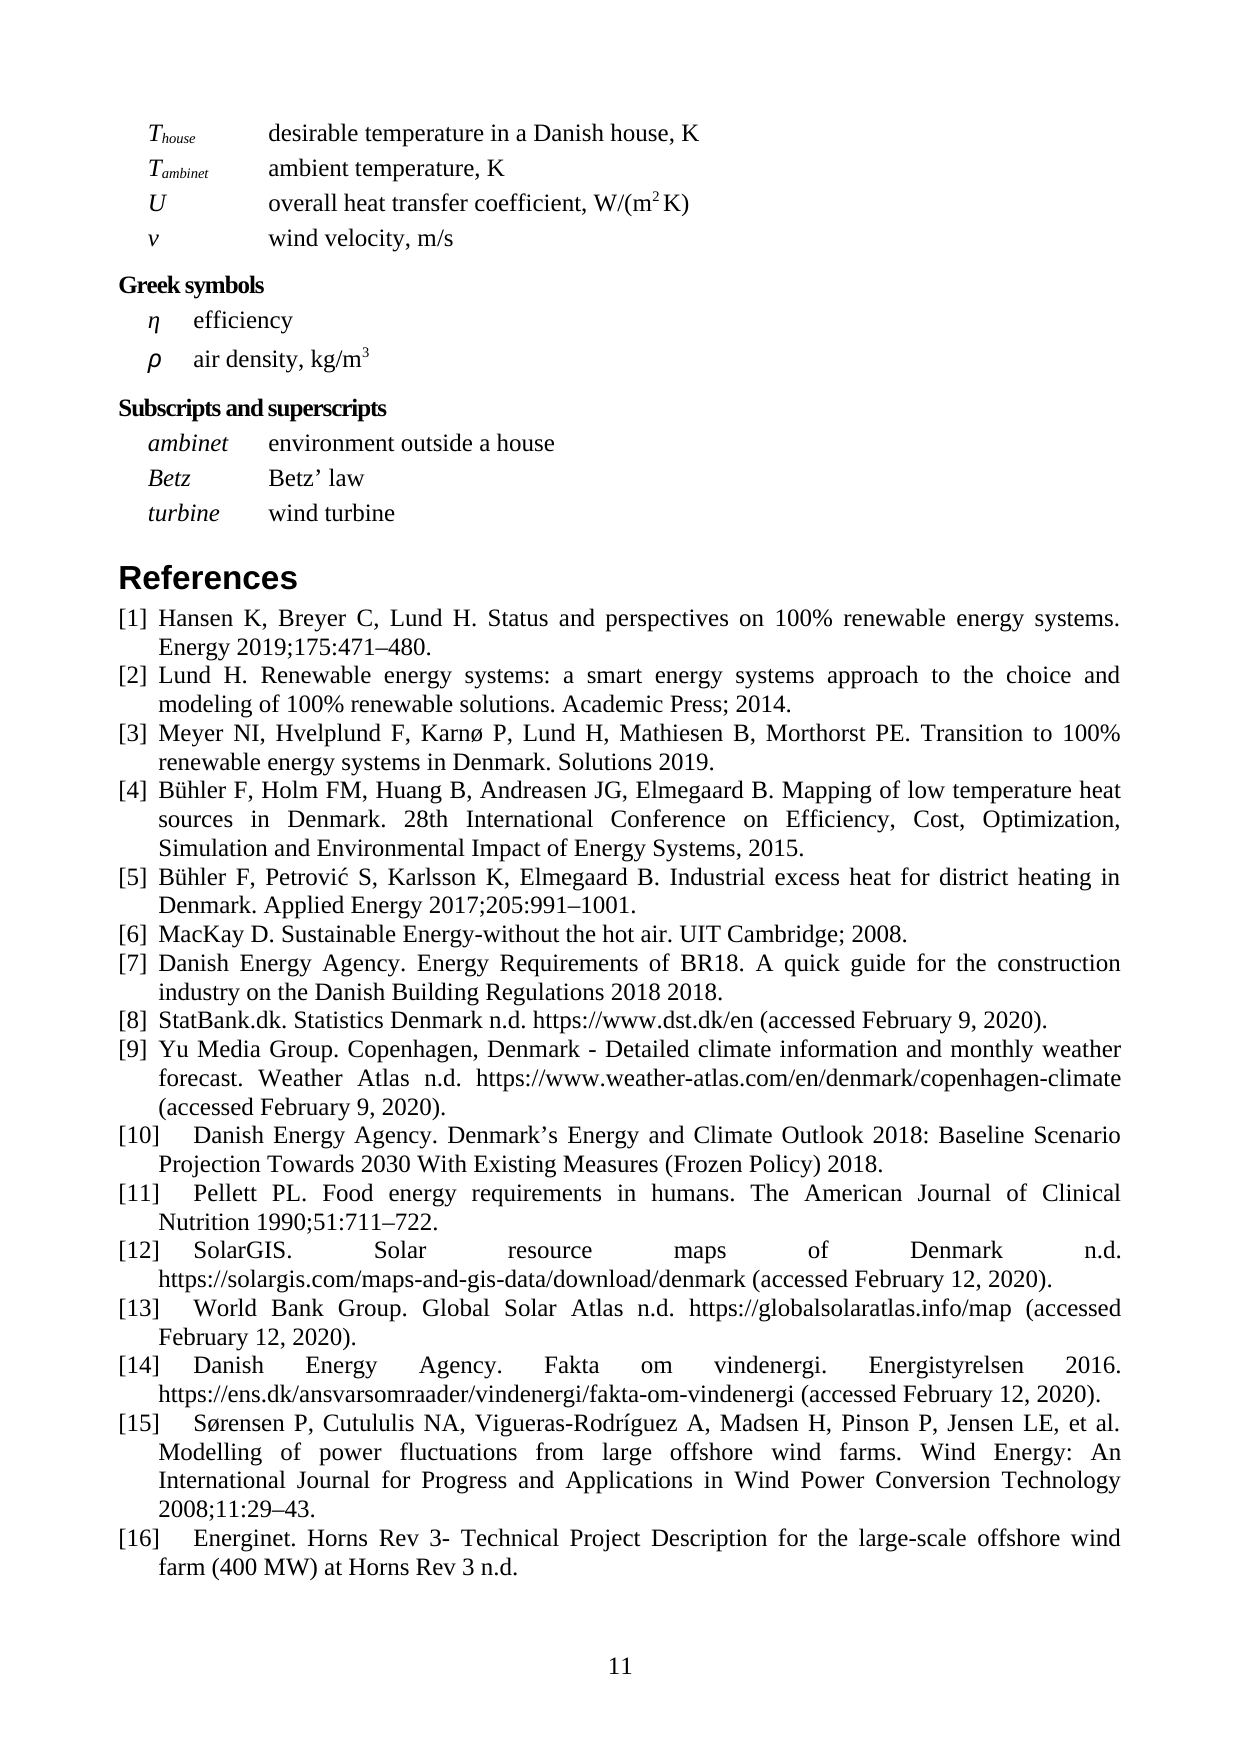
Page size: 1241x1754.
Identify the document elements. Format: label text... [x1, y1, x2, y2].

text [1] Hansen K, Breyer C, Lund H. Status and perspectives on 100% renewable energy systems. Energy 2019;175:471–480. [118, 603, 1122, 661]
list ambinet environment outside a house [118, 428, 1122, 457]
text [8] StatBank.dk. Statistics Denmark n.d. https://www.dst.dk/en (accessed February 9, 2020). [118, 1006, 1122, 1034]
text [12] SolarGIS. Solar resource maps of Denmark n.d. https://solargis.com/maps-and-gis-data/download/denmark (accessed February 12, 2020). [118, 1236, 1122, 1293]
list Thouse desirable temperature in a Danish house, K [118, 118, 1122, 147]
text [3] Meyer NI, Hvelplund F, Karnø P, Lund H, Mathiesen B, Morthorst PE. Transition to 100% renewable energy systems in Denmark. Solutions 2019. [118, 718, 1122, 776]
list ρ air density, kg/m3 [118, 341, 1122, 375]
subtitle Greek symbols [118, 271, 1122, 299]
text [2] Lund H. Renewable energy systems: a smart energy systems approach to the choice and modeling of 100% renewable solutions. Academic Press; 2014. [118, 661, 1122, 718]
list Betz Betz’ law [118, 463, 1122, 492]
list U overall heat transfer coefficient, W/(m2 K) [118, 188, 1122, 217]
text [10] Danish Energy Agency. Denmark’s Energy and Climate Outlook 2018: Baseline Scenario Projection Towards 2030 With Existing Measures (Frozen Policy) 2018. [118, 1121, 1122, 1178]
text [14] Danish Energy Agency. Fakta om vindenergi. Energistyrelsen 2016. https://ens.dk/ansvarsomraader/vindenergi/fakta-om-vindenergi (accessed February 12, 2020). [118, 1351, 1122, 1408]
list turbine wind turbine [118, 498, 1122, 527]
subtitle Subscripts and superscripts [118, 393, 1122, 422]
text [6] MacKay D. Sustainable Energy-without the hot air. UIT Cambridge; 2008. [118, 919, 1122, 948]
subtitle References [118, 558, 1122, 597]
text [16] Energinet. Horns Rev 3- Technical Project Description for the large-scale offshore wind farm (400 MW) at Horns Rev 3 n.d. [118, 1523, 1122, 1581]
text [11] Pellett PL. Food energy requirements in humans. The American Journal of Clinical Nutrition 1990;51:711–722. [118, 1178, 1122, 1236]
text [5] Bühler F, Petrović S, Karlsson K, Elmegaard B. Industrial excess heat for district heating in Denmark. Applied Energy 2017;205:991–1001. [118, 862, 1122, 919]
text [13] World Bank Group. Global Solar Atlas n.d. https://globalsolaratlas.info/map (accessed February 12, 2020). [118, 1293, 1122, 1351]
text [7] Danish Energy Agency. Energy Requirements of BR18. A quick guide for the construction industry on the Danish Building Regulations 2018 2018. [118, 948, 1122, 1006]
text [15] Sørensen P, Cutululis NA, Vigueras-Rodríguez A, Madsen H, Pinson P, Jensen LE, et al. Modelling of power fluctuations from large offshore wind farms. Wind Energy: An International Journal for Progress and Applications in Wind Power Conversion Technology 2008;11:29–43. [118, 1408, 1122, 1523]
text [9] Yu Media Group. Copenhagen, Denmark - Detailed climate information and monthly weather forecast. Weather Atlas n.d. https://www.weather-atlas.com/en/denmark/copenhagen-climate (accessed February 9, 2020). [118, 1034, 1122, 1121]
list Tambinet ambient temperature, K [118, 153, 1122, 182]
list v wind velocity, m/s [118, 223, 1122, 252]
text [4] Bühler F, Holm FM, Huang B, Andreasen JG, Elmegaard B. Mapping of low temperature heat sources in Denmark. 28th International Conference on Efficiency, Cost, Optimization, Simulation and Environmental Impact of Energy Systems, 2015. [118, 776, 1122, 862]
list η efficiency [118, 306, 1122, 334]
